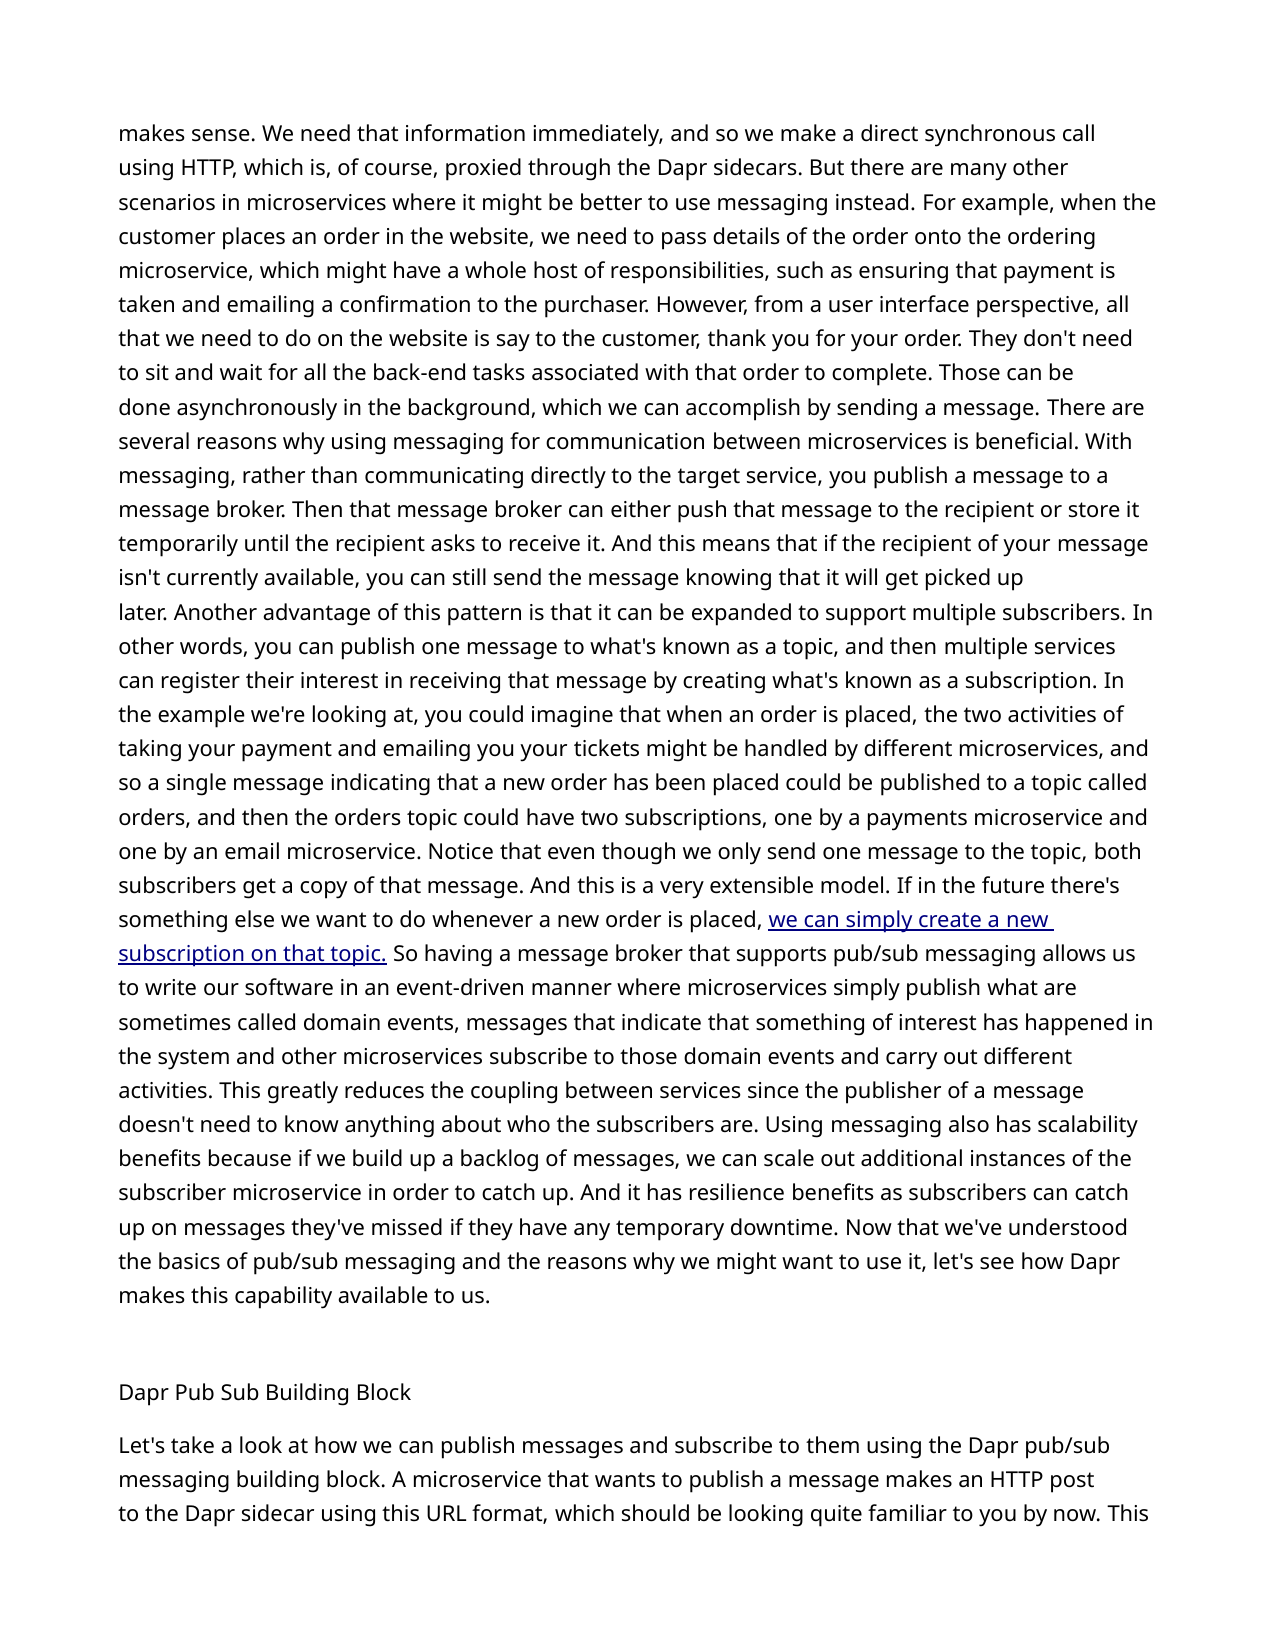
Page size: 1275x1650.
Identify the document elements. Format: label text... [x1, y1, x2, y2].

text Let's take a look at how we can publish messages and subscribe to them using the Dapr pub/sub messaging building block. A microservice that wants to publish a message makes an HTTP post to the Dapr sidecar using this URL format, which should be looking quite familiar to you by now. This [118, 1430, 1157, 1528]
subtitle Dapr Pub Sub Building Block [118, 1376, 1157, 1406]
text makes sense. We need that information immediately, and so we make a direct synchronous call using HTTP, which is, of course, proxied through the Dapr sidecars. But there are many other scenarios in microservices where it might be better to use messaging instead. For example, when the customer places an order in the website, we need to pass details of the order onto the ordering microservice, which might have a whole host of responsibilities, such as ensuring that payment is taken and emailing a confirmation to the purchaser. However, from a user interface perspective, all that we need to do on the website is say to the customer, thank you for your order. They don't need to sit and wait for all the back‑end tasks associated with that order to complete. Those can be done asynchronously in the background, which we can accomplish by sending a message. There are several reasons why using messaging for communication between microservices is beneficial. With messaging, rather than communicating directly to the target service, you publish a message to a message broker. Then that message broker can either push that message to the recipient or store it temporarily until the recipient asks to receive it. And this means that if the recipient of your message isn't currently available, you can still send the message knowing that it will get picked up later. Another advantage of this pattern is that it can be expanded to support multiple subscribers. In other words, you can publish one message to what's known as a topic, and then multiple services can register their interest in receiving that message by creating what's known as a subscription. In the example we're looking at, you could imagine that when an order is placed, the two activities of taking your payment and emailing you your tickets might be handled by different microservices, and so a single message indicating that a new order has been placed could be published to a topic called orders, and then the orders topic could have two subscriptions, one by a payments microservice and one by an email microservice. Notice that even though we only send one message to the topic, both subscribers get a copy of that message. And this is a very extensible model. If in the future there's something else we want to do whenever a new order is placed, we can simply create a new subscription on that topic. So having a message broker that supports pub/sub messaging allows us to write our software in an event‑driven manner where microservices simply publish what are sometimes called domain events, messages that indicate that something of interest has happened in the system and other microservices subscribe to those domain events and carry out different activities. This greatly reduces the coupling between services since the publisher of a message doesn't need to know anything about who the subscribers are. Using messaging also has scalability benefits because if we build up a backlog of messages, we can scale out additional instances of the subscriber microservice in order to catch up. And it has resilience benefits as subscribers can catch up on messages they've missed if they have any temporary downtime. Now that we've understood the basics of pub/sub messaging and the reasons why we might want to use it, let's see how Dapr makes this capability available to us. [118, 118, 1157, 1309]
